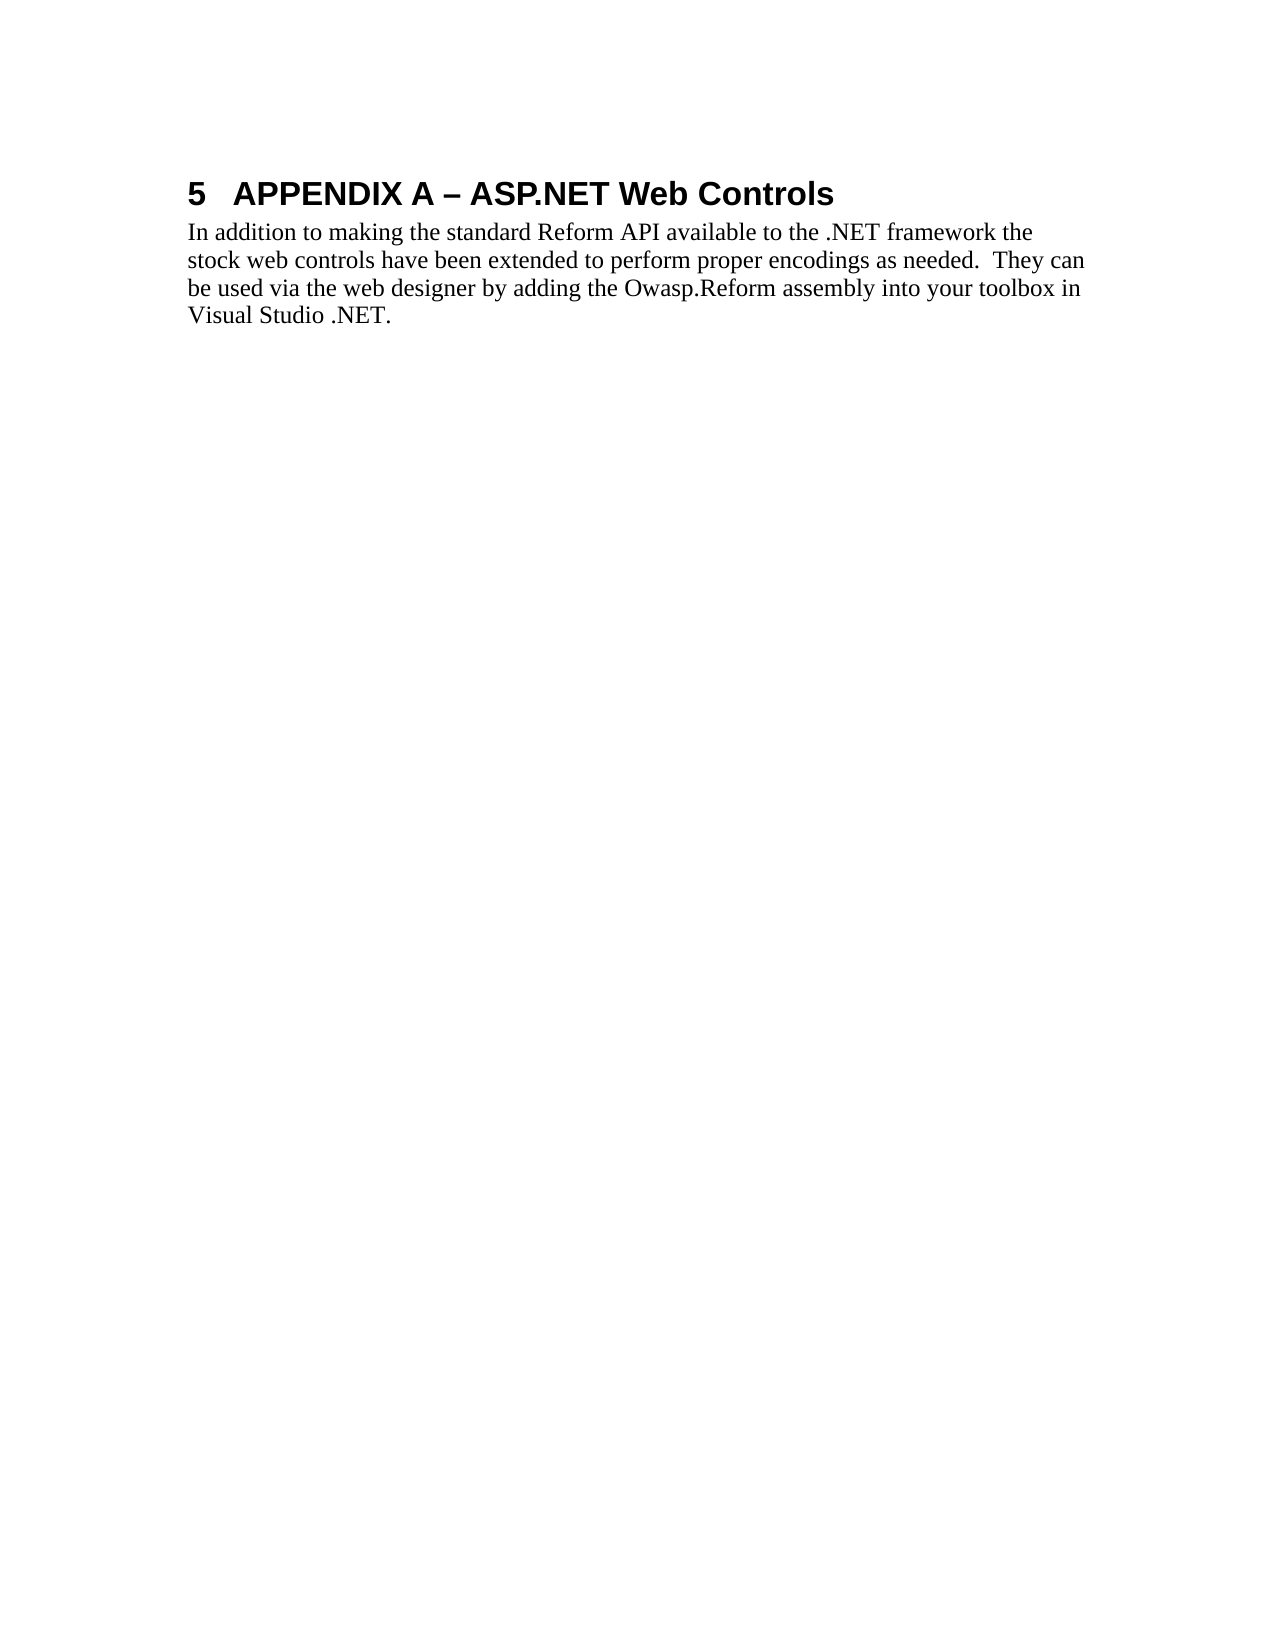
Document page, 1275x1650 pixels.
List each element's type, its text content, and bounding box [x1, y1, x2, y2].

subtitle APPENDIX A – ASP.NET Web Controls [187, 175, 1087, 212]
text In addition to making the standard Reform API available to the .NET framework the stock web controls have been extended to perform proper encodings as needed. They can be used via the web designer by adding the Owasp.Reform assembly into your toolbox in Visual Studio .NET. [187, 218, 1087, 329]
